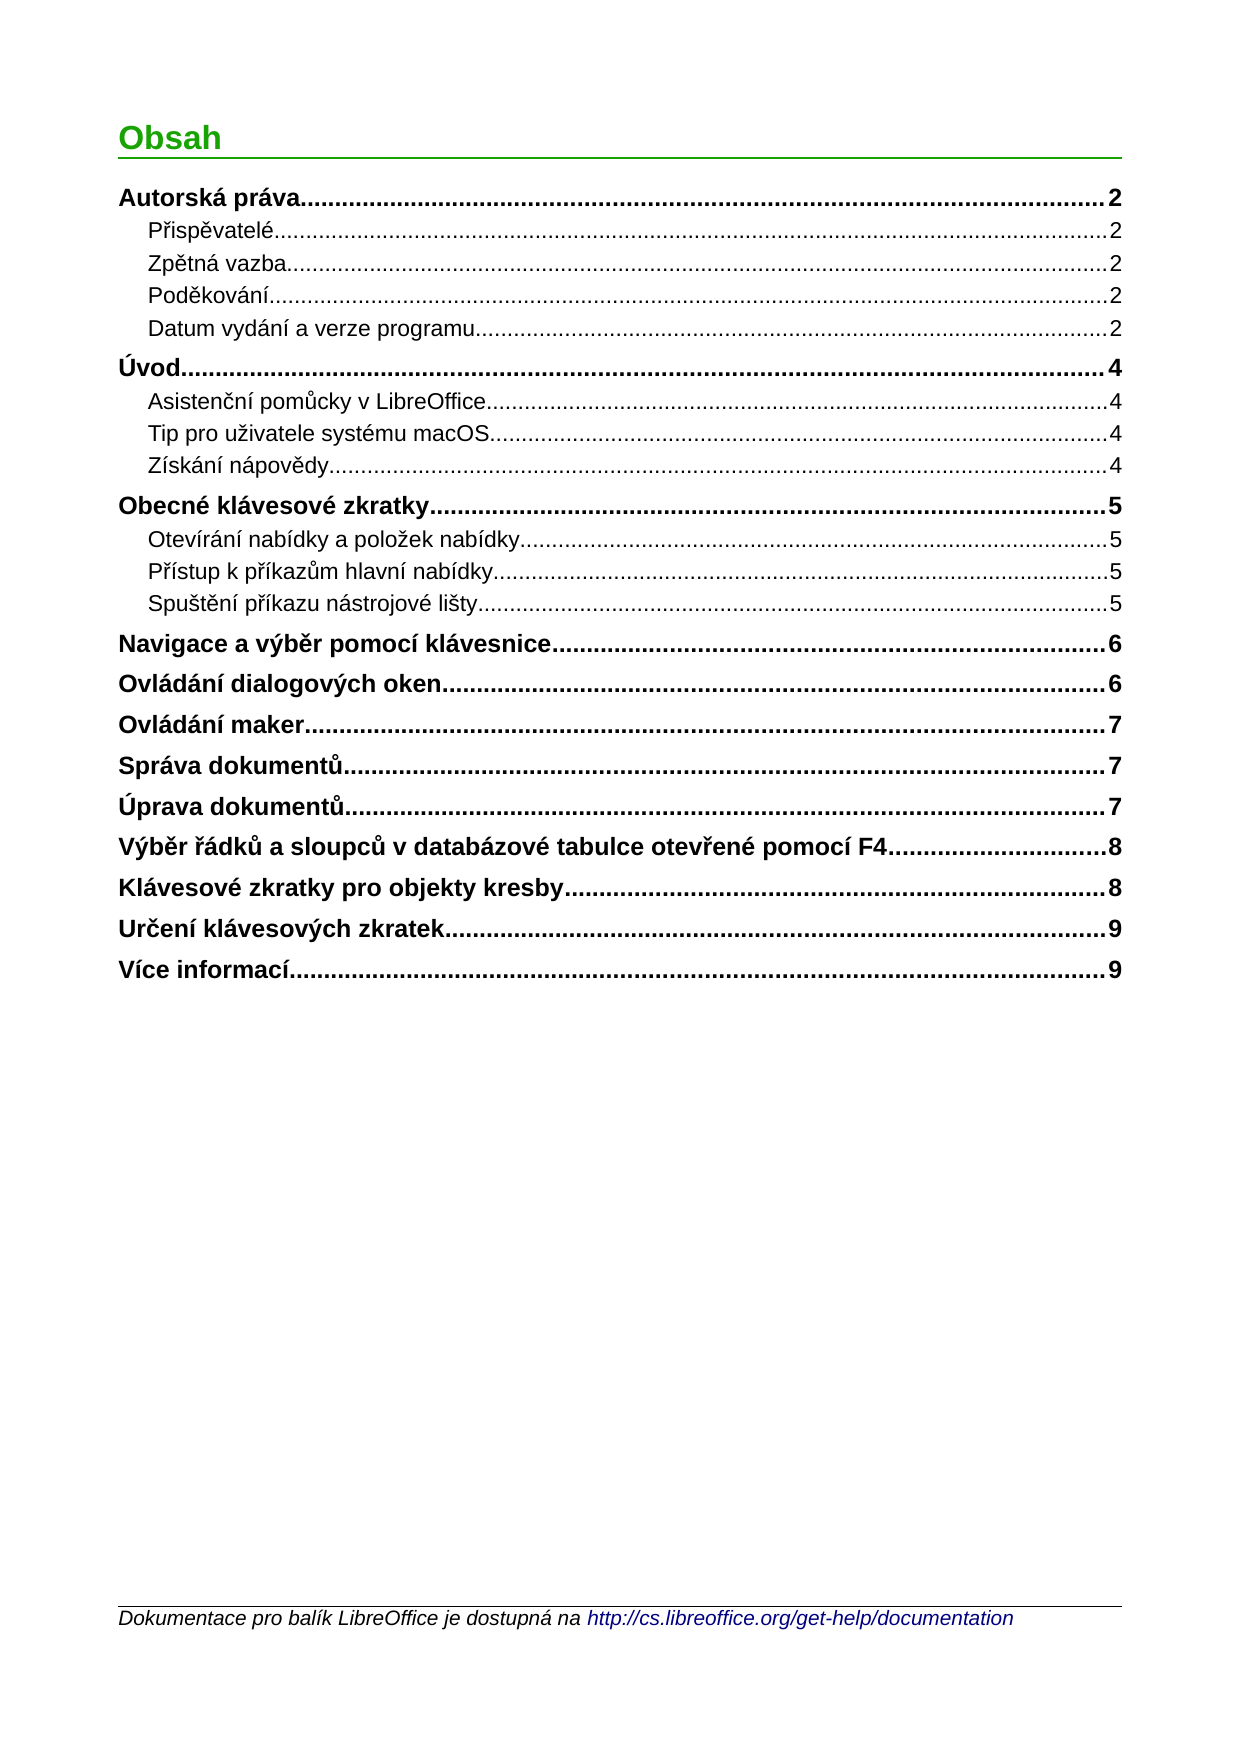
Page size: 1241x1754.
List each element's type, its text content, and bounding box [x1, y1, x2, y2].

text Asistenční pomůcky v LibreOffice 4 [148, 388, 1122, 414]
subtitle Obsah [118, 118, 1122, 157]
text Poděkování 2 [148, 282, 1122, 308]
text Více informací 9 [118, 954, 1122, 983]
text Tip pro uživatele systému macOS 4 [148, 420, 1122, 446]
text Určení klávesových zkratek 9 [118, 914, 1122, 943]
text Navigace a výběr pomocí klávesnice 6 [118, 629, 1122, 657]
text Otevírání nabídky a položek nabídky 5 [148, 526, 1122, 552]
text Ovládání dialogových oken 6 [118, 669, 1122, 698]
text Zpětná vazba 2 [148, 250, 1122, 276]
text Ovládání maker 7 [118, 710, 1122, 739]
text Přístup k příkazům hlavní nabídky 5 [148, 558, 1122, 584]
text Datum vydání a verze programu 2 [148, 314, 1122, 341]
text Přispěvatelé 2 [148, 217, 1122, 244]
text Autorská práva 2 [118, 183, 1122, 211]
text Úprava dokumentů 7 [118, 792, 1122, 820]
text Klávesové zkratky pro objekty kresby 8 [118, 873, 1122, 902]
text Úvod 4 [118, 353, 1122, 382]
text Výběr řádků a sloupců v databázové tabulce otevřené pomocí F4 8 [118, 832, 1122, 861]
text Správa dokumentů 7 [118, 751, 1122, 780]
text Obecné klávesové zkratky 5 [118, 491, 1122, 519]
text Získání nápovědy 4 [148, 452, 1122, 479]
text Spuštění příkazu nástrojové lišty 5 [148, 590, 1122, 617]
